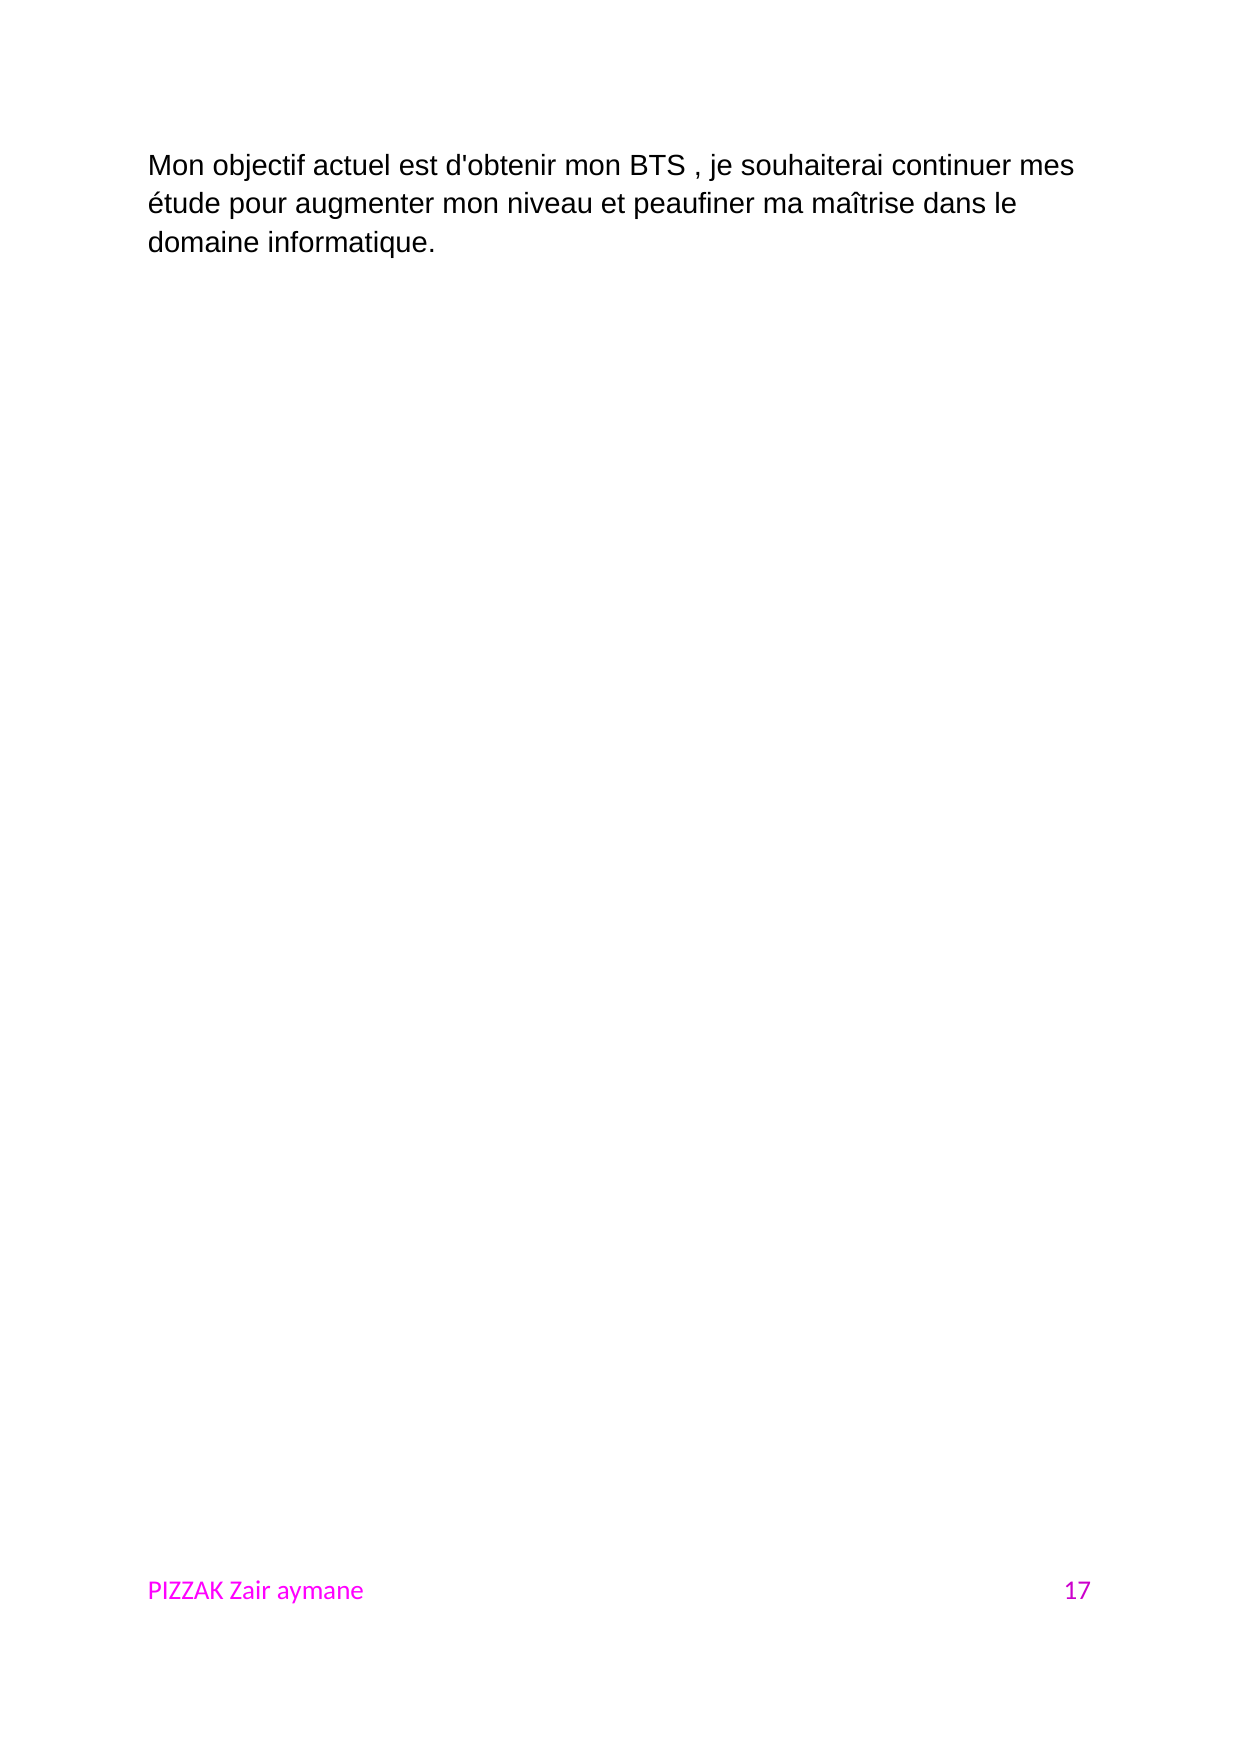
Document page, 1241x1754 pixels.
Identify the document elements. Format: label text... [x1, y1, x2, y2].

text Mon objectif actuel est d'obtenir mon BTS , je souhaiterai continuer mes étude pour augmenter mon niveau et peaufiner ma maîtrise dans le domaine informatique. [148, 148, 1093, 258]
